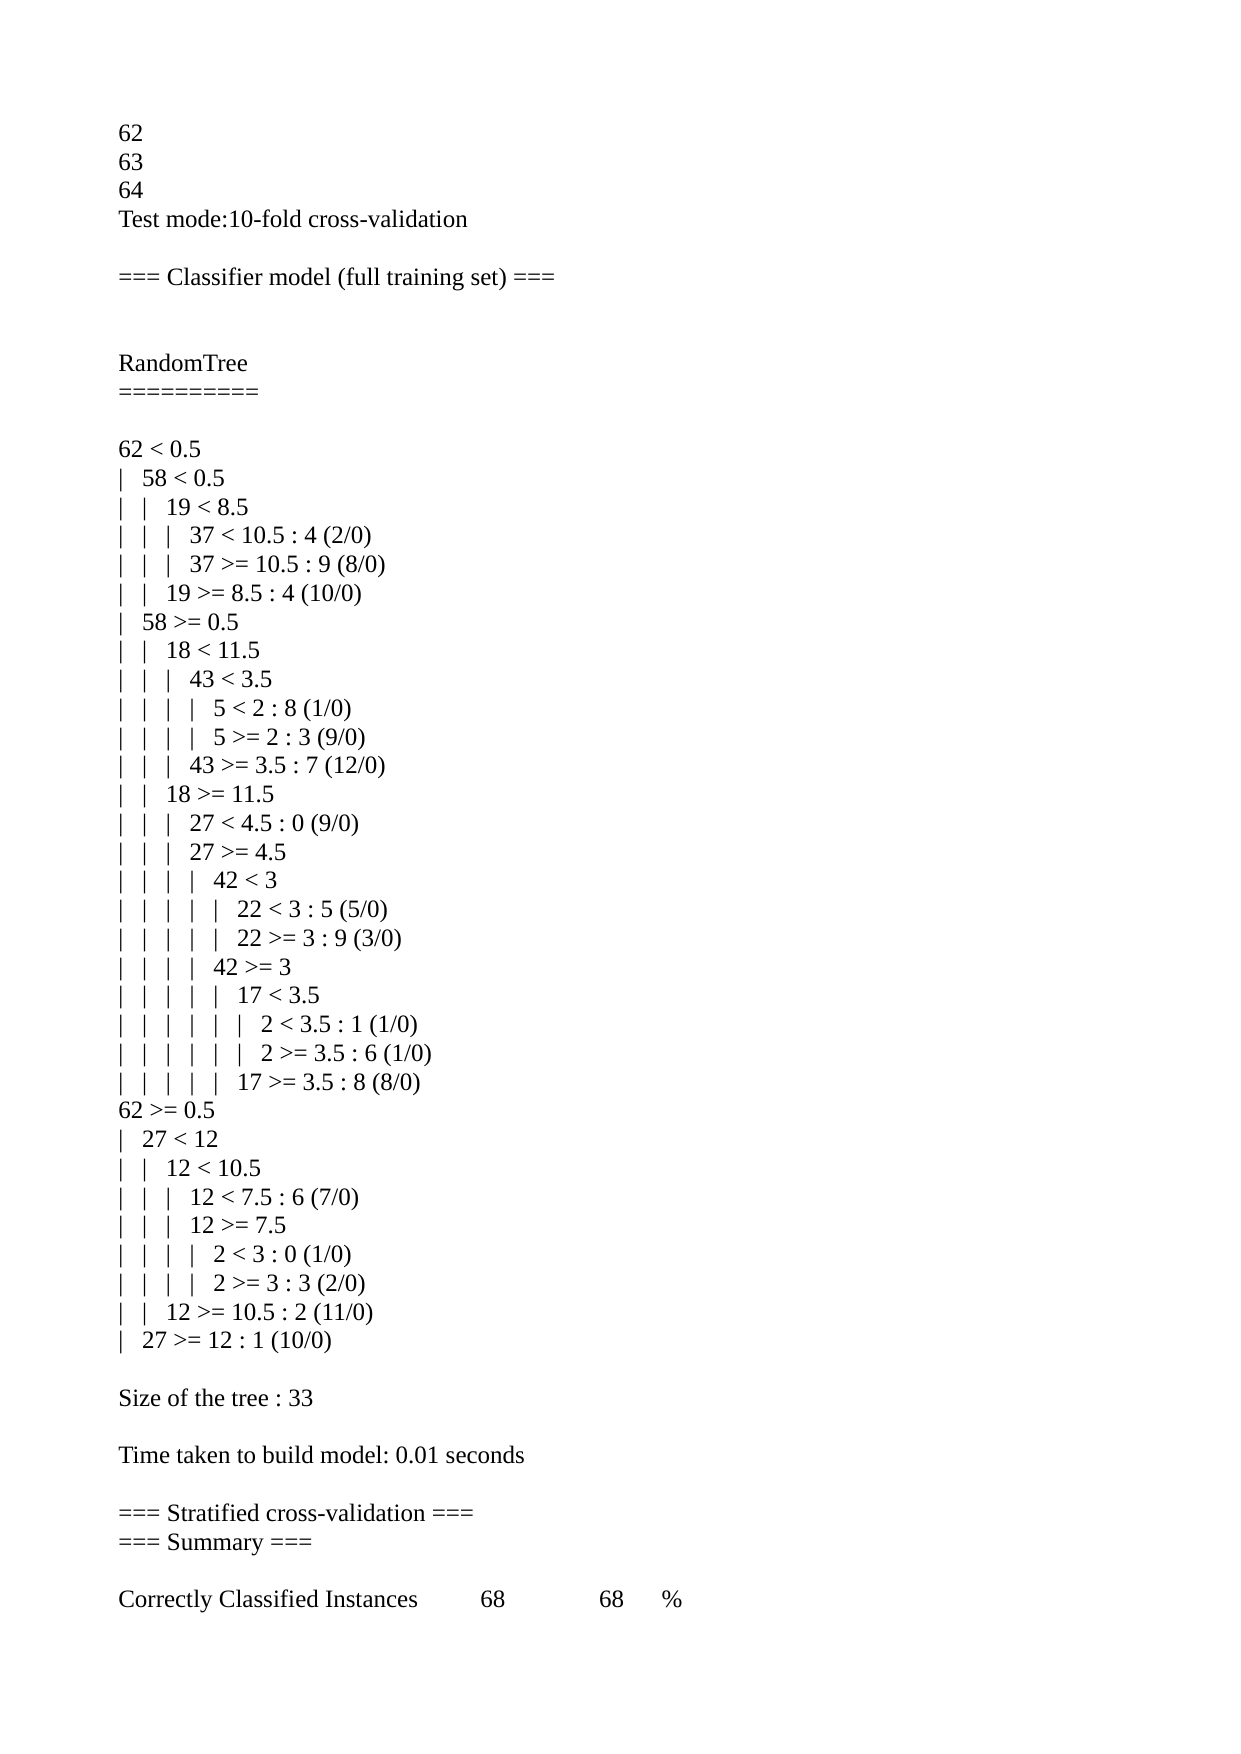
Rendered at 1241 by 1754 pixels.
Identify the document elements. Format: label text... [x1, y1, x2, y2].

text 62 [118, 118, 1122, 147]
text 64 [118, 176, 1122, 204]
text | | | 43 >= 3.5 : 7 (12/0) [118, 751, 1122, 779]
text 62 >= 0.5 [118, 1096, 1122, 1124]
text | | | | 5 < 2 : 8 (1/0) [118, 693, 1122, 722]
text | | 12 < 10.5 [118, 1153, 1122, 1182]
text | | | | 42 >= 3 [118, 952, 1122, 981]
text | | 19 >= 8.5 : 4 (10/0) [118, 578, 1122, 607]
text Test mode:10-fold cross-validation [118, 204, 1122, 233]
text Correctly Classified Instances 68 68 % [118, 1584, 1122, 1613]
text Size of the tree : 33 [118, 1383, 1122, 1412]
text | 58 >= 0.5 [118, 607, 1122, 636]
text | | | 37 < 10.5 : 4 (2/0) [118, 521, 1122, 549]
text | | | 12 >= 7.5 [118, 1211, 1122, 1239]
text | | | | | 17 < 3.5 [118, 981, 1122, 1009]
text | | | 27 >= 4.5 [118, 837, 1122, 866]
text | | | 43 < 3.5 [118, 664, 1122, 693]
text | 58 < 0.5 [118, 463, 1122, 492]
text Time taken to build model: 0.01 seconds [118, 1441, 1122, 1469]
text ========== [118, 377, 1122, 406]
text 63 [118, 147, 1122, 176]
text | | | 37 >= 10.5 : 9 (8/0) [118, 549, 1122, 578]
text === Summary === [118, 1527, 1122, 1556]
text | | | | | 22 >= 3 : 9 (3/0) [118, 923, 1122, 952]
text | | | | 42 < 3 [118, 866, 1122, 894]
text RandomTree [118, 348, 1122, 377]
text === Stratified cross-validation === [118, 1498, 1122, 1527]
text | | | 27 < 4.5 : 0 (9/0) [118, 808, 1122, 837]
text | | | | | 17 >= 3.5 : 8 (8/0) [118, 1067, 1122, 1096]
text | | | | 2 < 3 : 0 (1/0) [118, 1239, 1122, 1268]
text | 27 < 12 [118, 1124, 1122, 1153]
text | | | | | 22 < 3 : 5 (5/0) [118, 894, 1122, 923]
text | | | | | | 2 >= 3.5 : 6 (1/0) [118, 1038, 1122, 1067]
text === Classifier model (full training set) === [118, 262, 1122, 291]
text | 27 >= 12 : 1 (10/0) [118, 1326, 1122, 1354]
text 62 < 0.5 [118, 434, 1122, 463]
text | | 12 >= 10.5 : 2 (11/0) [118, 1297, 1122, 1326]
text | | 18 >= 11.5 [118, 779, 1122, 808]
text | | | 12 < 7.5 : 6 (7/0) [118, 1182, 1122, 1211]
text | | | | 2 >= 3 : 3 (2/0) [118, 1268, 1122, 1297]
text | | 18 < 11.5 [118, 636, 1122, 664]
text | | | | 5 >= 2 : 3 (9/0) [118, 722, 1122, 751]
text | | | | | | 2 < 3.5 : 1 (1/0) [118, 1009, 1122, 1038]
text | | 19 < 8.5 [118, 492, 1122, 521]
